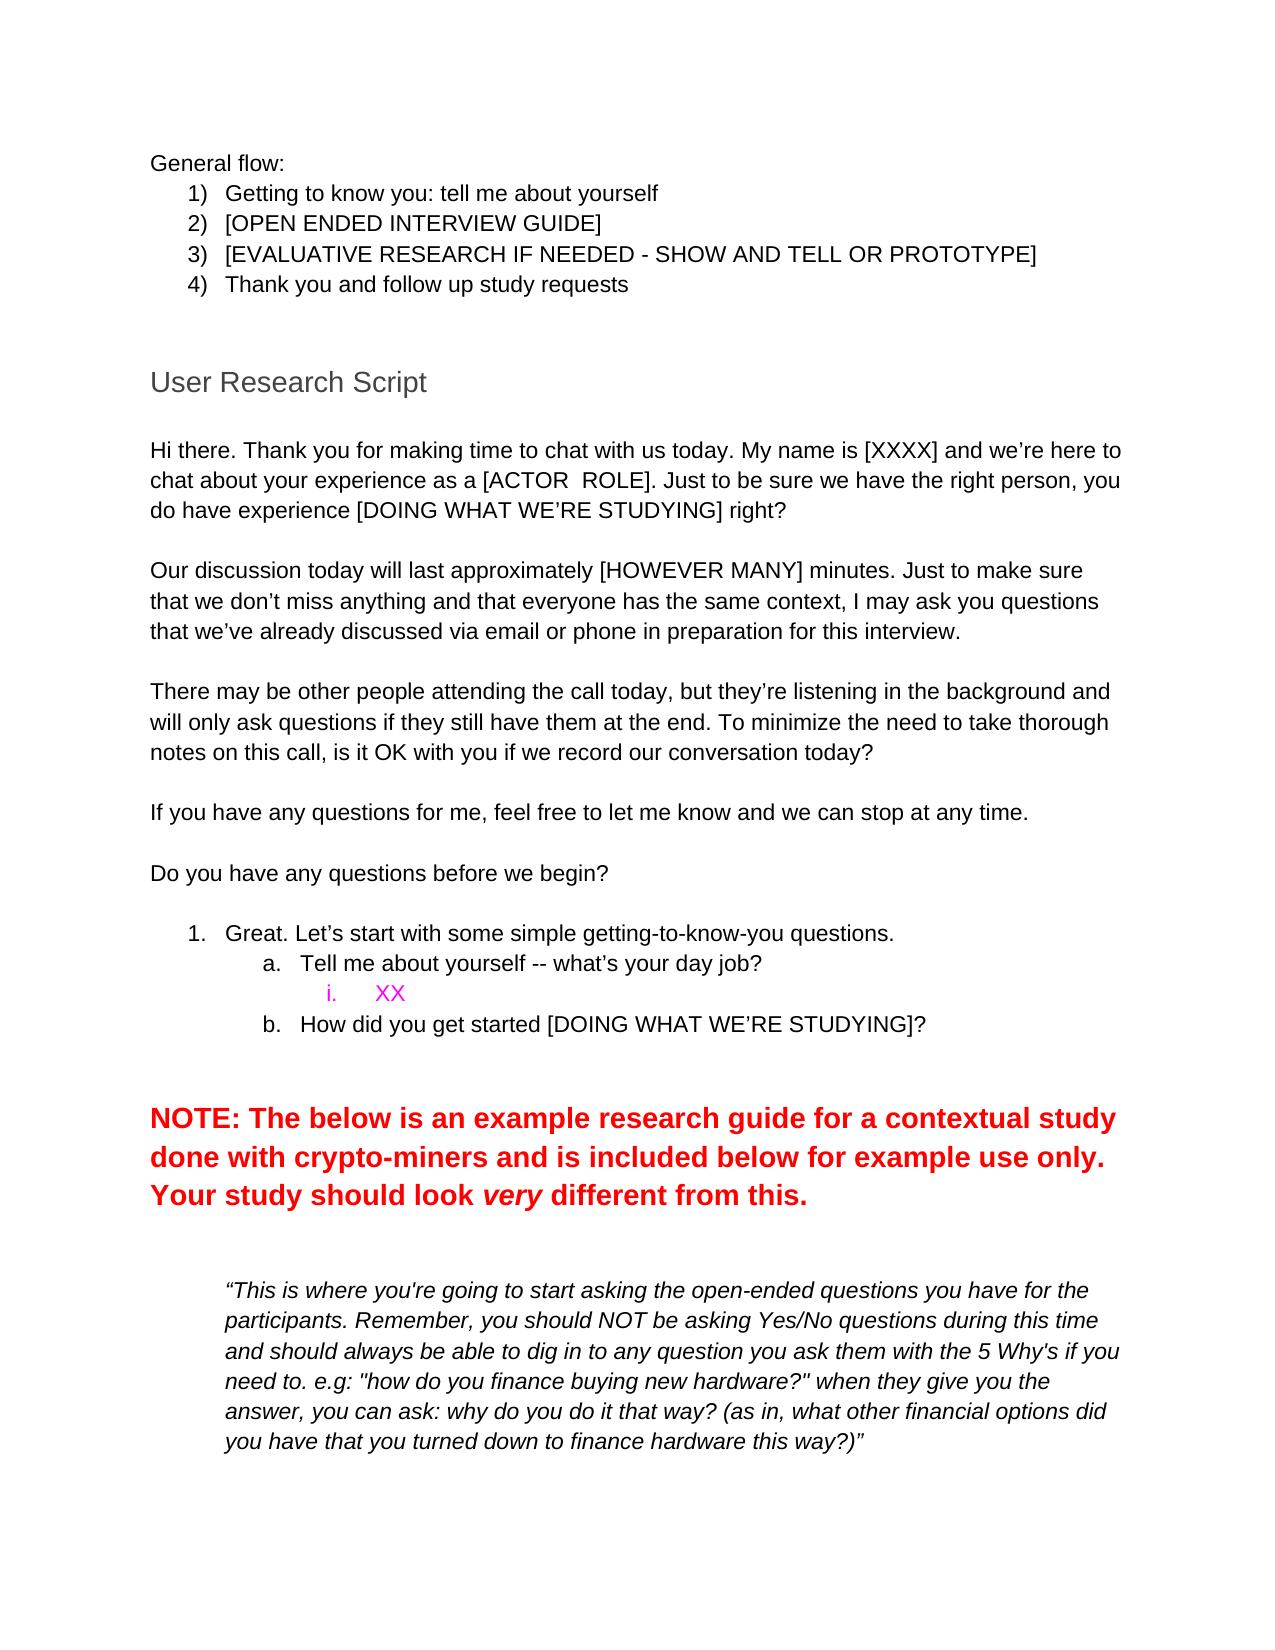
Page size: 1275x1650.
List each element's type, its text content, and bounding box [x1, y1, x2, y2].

list [EVALUATIVE RESEARCH IF NEEDED - SHOW AND TELL OR PROTOTYPE] [187, 241, 1125, 267]
list Thank you and follow up study requests [187, 271, 1125, 297]
list Great. Let’s start with some simple getting-to-know-you questions. [187, 920, 1125, 946]
list Getting to know you: tell me about yourself [187, 180, 1125, 207]
subtitle User Research Script [150, 364, 1125, 398]
text NOTE: The below is an example research guide for a contextual study done with crypto-miners and is included below for example use only. Your study should look very different from this. [150, 1101, 1125, 1212]
text There may be other people attending the call today, but they’re listening in the background and will only ask questions if they still have them at the end. To minimize the need to take thorough notes on this call, is it OK with you if we record our conversation today? [150, 678, 1125, 765]
text Do you have any questions before we begin? [150, 859, 1125, 886]
list XX [337, 980, 1125, 1007]
list [OPEN ENDED INTERVIEW GUIDE] [187, 210, 1125, 237]
text If you have any questions for me, feel free to let me know and we can stop at any time. [150, 799, 1125, 826]
text General flow: [150, 150, 1125, 176]
list How did you get started [DOING WHAT WE’RE STUDYING]? [262, 1011, 1125, 1037]
text Our discussion today will last approximately [HOWEVER MANY] minutes. Just to make sure that we don’t miss anything and that everyone has the same context, I may ask you questions that we’ve already discussed via email or phone in preparation for this interview. [150, 557, 1125, 644]
text Hi there. Thank you for making time to chat with us today. My name is [XXXX] and we’re here to chat about your experience as a [ACTOR ROLE]. Just to be sure we have the right person, you do have experience [DOING WHAT WE’RE STUDYING] right? [150, 437, 1125, 523]
list Tell me about yourself -- what’s your day job? [262, 950, 1125, 977]
text “This is where you're going to start asking the open-ended questions you have for the participants. Remember, you should NOT be asking Yes/No questions during this time and should always be able to dig in to any question you ask them with the 5 Why's if you need to. e.g: "how do you finance buying new hardware?" when they give you the answer, you can ask: why do you do it that way? (as in, what other financial options did you have that you turned down to finance hardware this way?)” [225, 1277, 1125, 1455]
